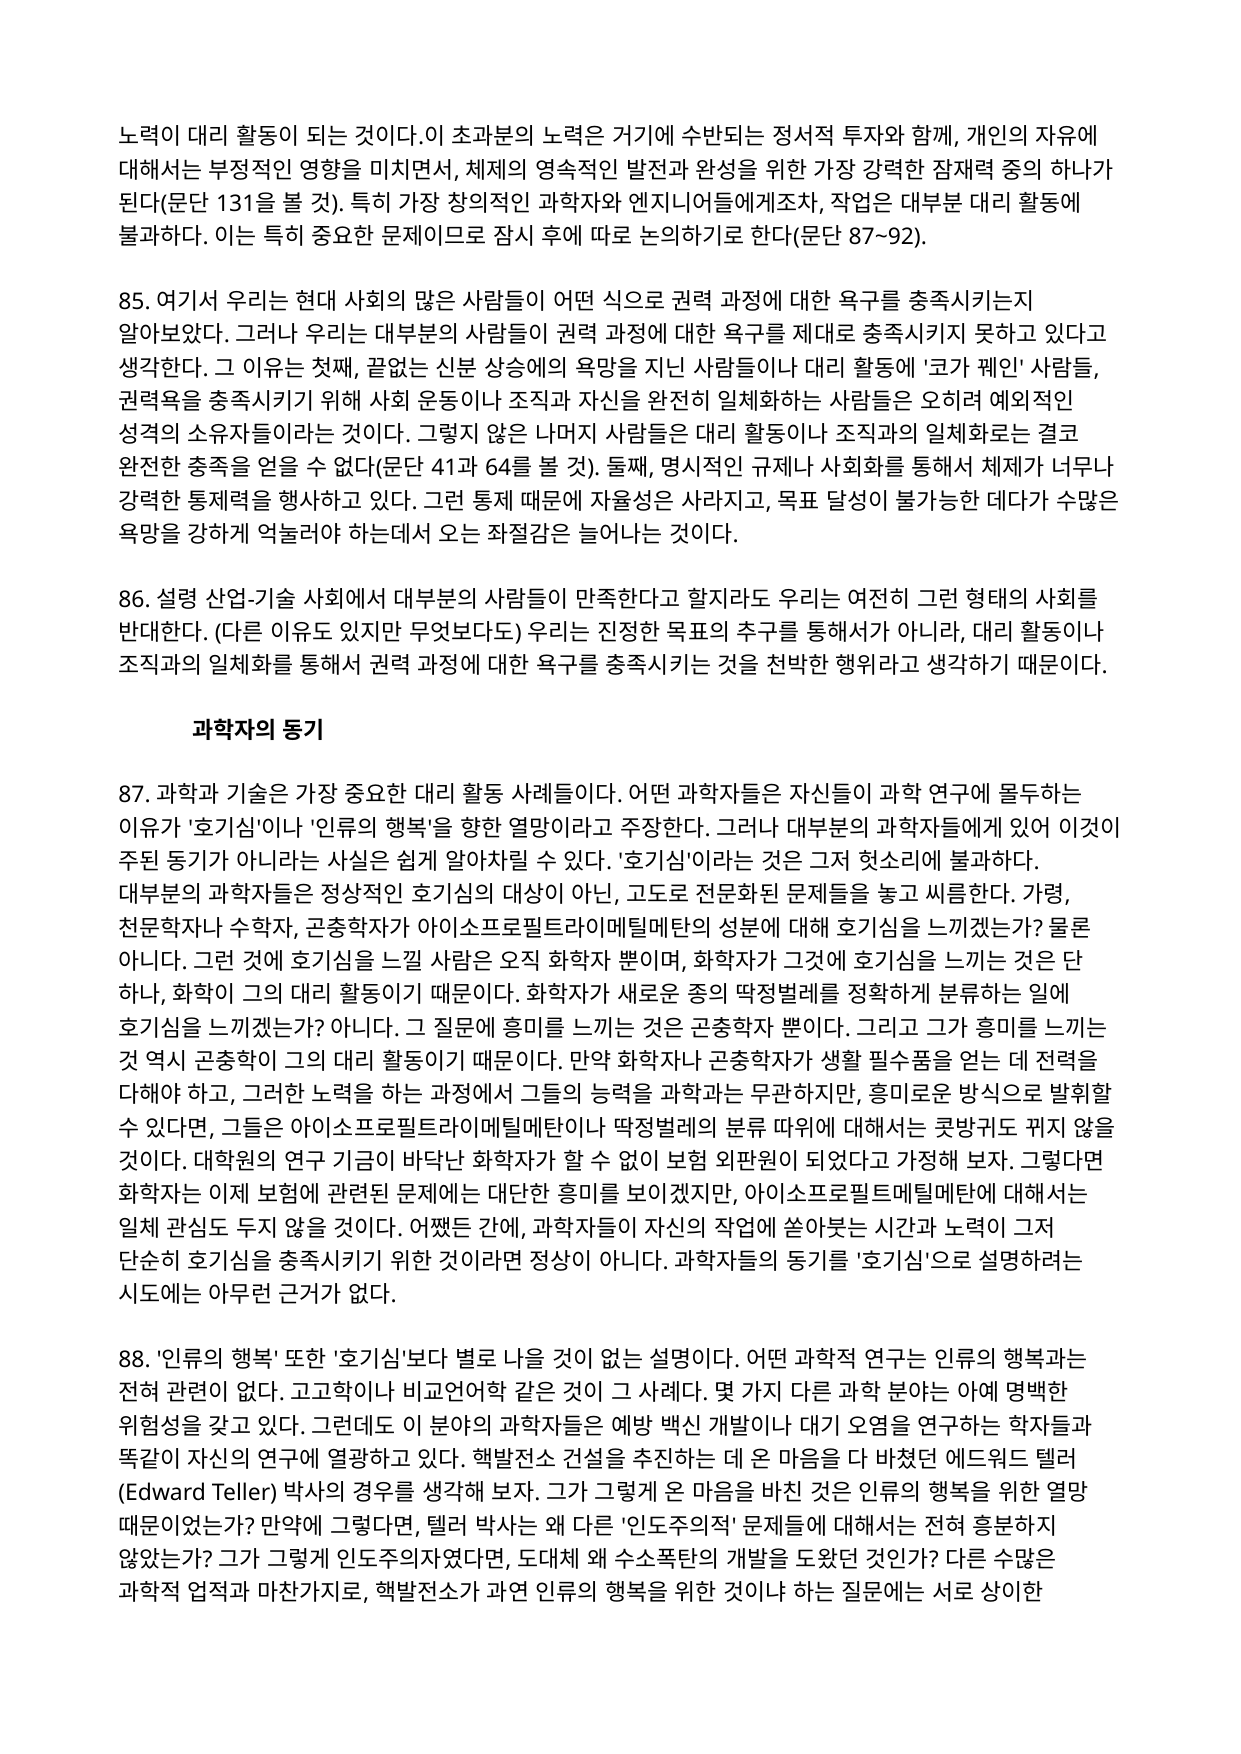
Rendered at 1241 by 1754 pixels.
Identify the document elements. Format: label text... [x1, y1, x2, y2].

text 노력이 대리 활동이 되는 것이다.이 초과분의 노력은 거기에 수반되는 정서적 투자와 함께, 개인의 자유에 대해서는 부정적인 영향을 미치면서, 체제의 영속적인 발전과 완성을 위한 가장 강력한 잠재력 중의 하나가 된다(문단 131을 볼 것). 특히 가장 창의적인 과학자와 엔지니어들에게조차, 작업은 대부분 대리 활동에 불과하다. 이는 특히 중요한 문제이므로 잠시 후에 따로 논의하기로 한다(문단 87~92). [118, 118, 1122, 251]
text 88. '인류의 행복' 또한 '호기심'보다 별로 나을 것이 없는 설명이다. 어떤 과학적 연구는 인류의 행복과는 전혀 관련이 없다. 고고학이나 비교언어학 같은 것이 그 사례다. 몇 가지 다른 과학 분야는 아예 명백한 위험성을 갖고 있다. 그런데도 이 분야의 과학자들은 예방 백신 개발이나 대기 오염을 연구하는 학자들과 똑같이 자신의 연구에 열광하고 있다. 핵발전소 건설을 추진하는 데 온 마음을 다 바쳤던 에드워드 텔러(Edward Teller) 박사의 경우를 생각해 보자. 그가 그렇게 온 마음을 바친 것은 인류의 행복을 위한 열망 때문이었는가? 만약에 그렇다면, 텔러 박사는 왜 다른 '인도주의적' 문제들에 대해서는 전혀 흥분하지 않았는가? 그가 그렇게 인도주의자였다면, 도대체 왜 수소폭탄의 개발을 도왔던 것인가? 다른 수많은 과학적 업적과 마찬가지로, 핵발전소가 과연 인류의 행복을 위한 것이냐 하는 질문에는 서로 상이한 [118, 1341, 1122, 1608]
text 87. 과학과 기술은 가장 중요한 대리 활동 사례들이다. 어떤 과학자들은 자신들이 과학 연구에 몰두하는 이유가 '호기심'이나 '인류의 행복'을 향한 열망이라고 주장한다. 그러나 대부분의 과학자들에게 있어 이것이 주된 동기가 아니라는 사실은 쉽게 알아차릴 수 있다. '호기심'이라는 것은 그저 헛소리에 불과하다. 대부분의 과학자들은 정상적인 호기심의 대상이 아닌, 고도로 전문화된 문제들을 놓고 씨름한다. 가령, 천문학자나 수학자, 곤충학자가 아이소프로필트라이메틸메탄의 성분에 대해 호기심을 느끼겠는가? 물론 아니다. 그런 것에 호기심을 느낄 사람은 오직 화학자 뿐이며, 화학자가 그것에 호기심을 느끼는 것은 단 하나, 화학이 그의 대리 활동이기 때문이다. 화학자가 새로운 종의 딱정벌레를 정확하게 분류하는 일에 호기심을 느끼겠는가? 아니다. 그 질문에 흥미를 느끼는 것은 곤충학자 뿐이다. 그리고 그가 흥미를 느끼는 것 역시 곤충학이 그의 대리 활동이기 때문이다. 만약 화학자나 곤충학자가 생활 필수품을 얻는 데 전력을 다해야 하고, 그러한 노력을 하는 과정에서 그들의 능력을 과학과는 무관하지만, 흥미로운 방식으로 발휘할 수 있다면, 그들은 아이소프로필트라이메틸메탄이나 딱정벌레의 분류 따위에 대해서는 콧방귀도 뀌지 않을 것이다. 대학원의 연구 기금이 바닥난 화학자가 할 수 없이 보험 외판원이 되었다고 가정해 보자. 그렇다면 화학자는 이제 보험에 관련된 문제에는 대단한 흥미를 보이겠지만, 아이소프로필트메틸메탄에 대해서는 일체 관심도 두지 않을 것이다. 어쨌든 간에, 과학자들이 자신의 작업에 쏟아붓는 시간과 노력이 그저 단순히 호기심을 충족시키기 위한 것이라면 정상이 아니다. 과학자들의 동기를 '호기심'으로 설명하려는 시도에는 아무런 근거가 없다. [118, 776, 1122, 1310]
text 85. 여기서 우리는 현대 사회의 많은 사람들이 어떤 식으로 권력 과정에 대한 욕구를 충족시키는지 알아보았다. 그러나 우리는 대부분의 사람들이 권력 과정에 대한 욕구를 제대로 충족시키지 못하고 있다고 생각한다. 그 이유는 첫째, 끝없는 신분 상승에의 욕망을 지닌 사람들이나 대리 활동에 '코가 꿰인' 사람들, 권력욕을 충족시키기 위해 사회 운동이나 조직과 자신을 완전히 일체화하는 사람들은 오히려 예외적인 성격의 소유자들이라는 것이다. 그렇지 않은 나머지 사람들은 대리 활동이나 조직과의 일체화로는 결코 완전한 충족을 얻을 수 없다(문단 41과 64를 볼 것). 둘째, 명시적인 규제나 사회화를 통해서 체제가 너무나 강력한 통제력을 행사하고 있다. 그런 통제 때문에 자율성은 사라지고, 목표 달성이 불가능한 데다가 수많은 욕망을 강하게 억눌러야 하는데서 오는 좌절감은 늘어나는 것이다. [118, 283, 1122, 549]
text 86. 설령 산업-기술 사회에서 대부분의 사람들이 만족한다고 할지라도 우리는 여전히 그런 형태의 사회를 반대한다. (다른 이유도 있지만 무엇보다도) 우리는 진정한 목표의 추구를 통해서가 아니라, 대리 활동이나 조직과의 일체화를 통해서 권력 과정에 대한 욕구를 충족시키는 것을 천박한 행위라고 생각하기 때문이다. 과학자의 동기 [118, 581, 1122, 745]
